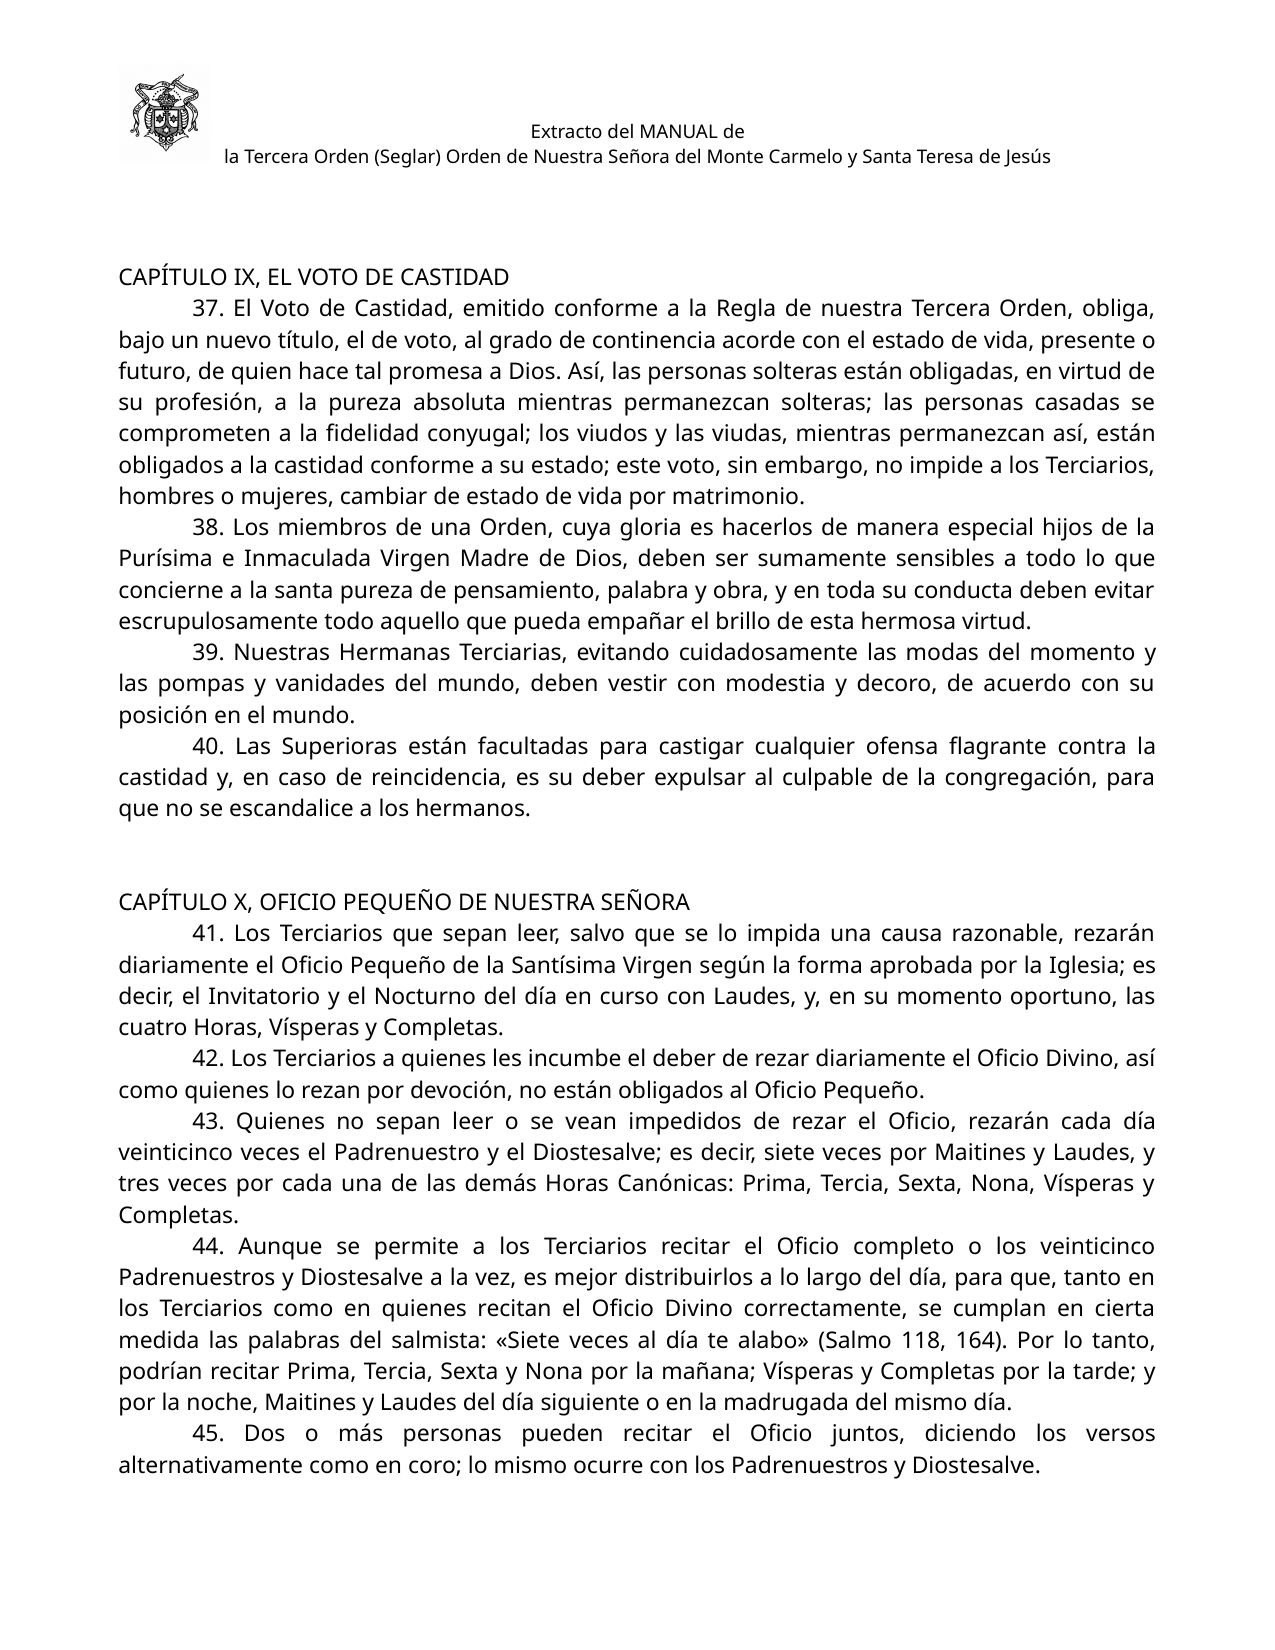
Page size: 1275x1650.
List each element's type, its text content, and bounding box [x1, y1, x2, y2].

text 45. Dos o más personas pueden recitar el Oficio juntos, diciendo los versos alternativamente como en coro; lo mismo ocurre con los Padrenuestros y Diostesalve. [118, 1417, 1157, 1480]
text 38. Los miembros de una Orden, cuya gloria es hacerlos de manera especial hijos de la Purísima e Inmaculada Virgen Madre de Dios, deben ser sumamente sensibles a todo lo que concierne a la santa pureza de pensamiento, palabra y obra, y en toda su conducta deben evitar escrupulosamente todo aquello que pueda empañar el brillo de esta hermosa virtud. [118, 511, 1157, 636]
picture [118, 63, 212, 163]
text 37. El Voto de Castidad, emitido conforme a la Regla de nuestra Tercera Orden, obliga, bajo un nuevo título, el de voto, al grado de continencia acorde con el estado de vida, presente o futuro, de quien hace tal promesa a Dios. Así, las personas solteras están obligadas, en virtud de su profesión, a la pureza absoluta mientras permanezcan solteras; las personas casadas se comprometen a la fidelidad conyugal; los viudos y las viudas, mientras permanezcan así, están obligados a la castidad conforme a su estado; este voto, sin embargo, no impide a los Terciarios, hombres o mujeres, cambiar de estado de vida por matrimonio. [118, 292, 1157, 511]
text 43. Quienes no sepan leer o se vean impedidos de rezar el Oficio, rezarán cada día veinticinco veces el Padrenuestro y el Diostesalve; es decir, siete veces por Maitines y Laudes, y tres veces por cada una de las demás Horas Canónicas: Prima, Tercia, Sexta, Nona, Vísperas y Completas. [118, 1105, 1157, 1230]
text 41. Los Terciarios que sepan leer, salvo que se lo impida una causa razonable, rezarán diariamente el Oficio Pequeño de la Santísima Virgen según la forma aprobada por la Iglesia; es decir, el Invitatorio y el Nocturno del día en curso con Laudes, y, en su momento oportuno, las cuatro Horas, Vísperas y Completas. [118, 917, 1157, 1042]
text CAPÍTULO IX, EL VOTO DE CASTIDAD [118, 261, 1157, 292]
text 42. Los Terciarios a quienes les incumbe el deber de rezar diariamente el Oficio Divino, así como quienes lo rezan por devoción, no están obligados al Oficio Pequeño. [118, 1042, 1157, 1105]
text 39. Nuestras Hermanas Terciarias, evitando cuidadosamente las modas del momento y las pompas y vanidades del mundo, deben vestir con modestia y decoro, de acuerdo con su posición en el mundo. [118, 636, 1157, 730]
text 40. Las Superioras están facultadas para castigar cualquier ofensa flagrante contra la castidad y, en caso de reincidencia, es su deber expulsar al culpable de la congregación, para que no se escandalice a los hermanos. [118, 730, 1157, 824]
text CAPÍTULO X, OFICIO PEQUEÑO DE NUESTRA SEÑORA [118, 886, 1157, 917]
text 44. Aunque se permite a los Terciarios recitar el Oficio completo o los veinticinco Padrenuestros y Diostesalve a la vez, es mejor distribuirlos a lo largo del día, para que, tanto en los Terciarios como en quienes recitan el Oficio Divino correctamente, se cumplan en cierta medida las palabras del salmista: «Siete veces al día te alabo» (Salmo 118, 164). Por lo tanto, podrían recitar Prima, Tercia, Sexta y Nona por la mañana; Vísperas y Completas por la tarde; y por la noche, Maitines y Laudes del día siguiente o en la madrugada del mismo día. [118, 1230, 1157, 1417]
